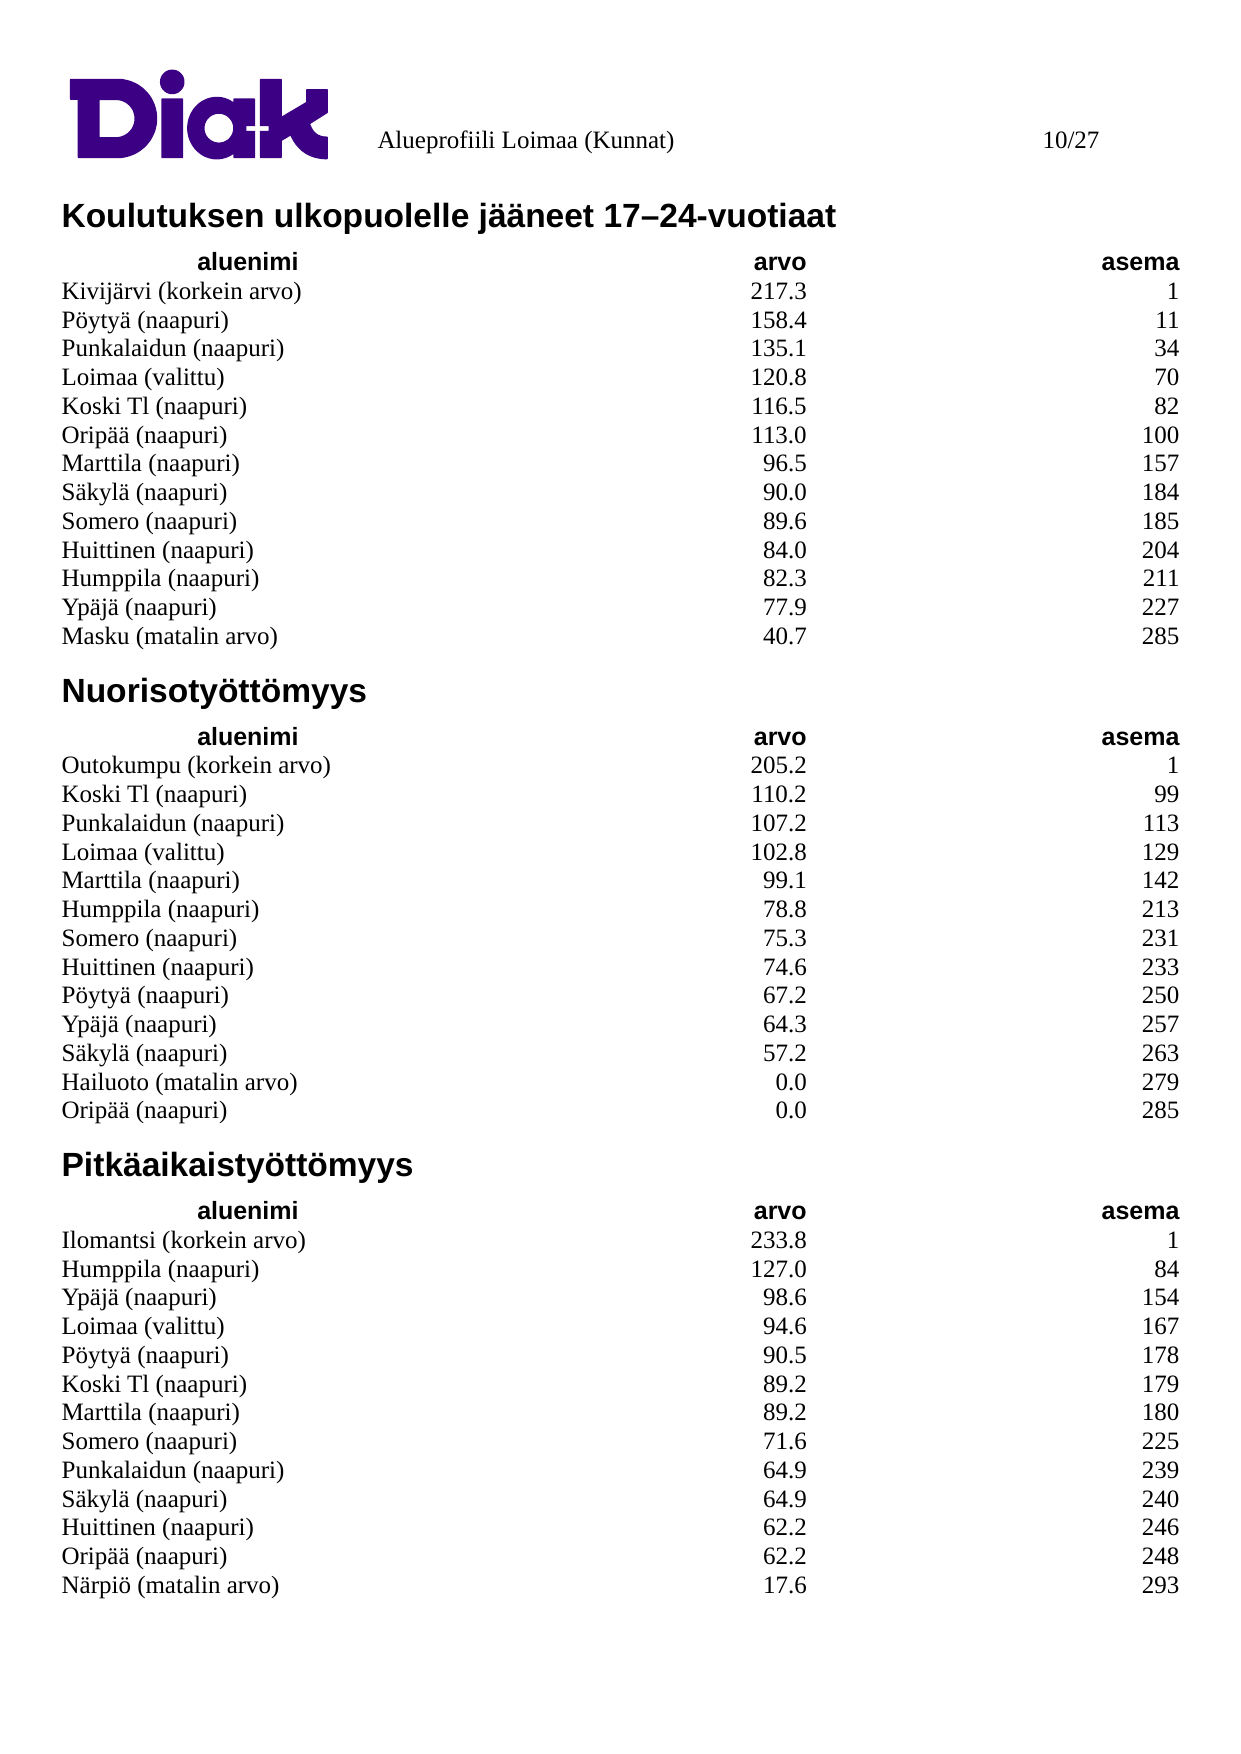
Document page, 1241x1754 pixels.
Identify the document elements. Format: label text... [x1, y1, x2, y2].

table_cell Marttila (naapuri) [61, 1398, 434, 1426]
table_cell 34 [806, 334, 1179, 362]
table_cell Somero (naapuri) [61, 1426, 434, 1455]
table_cell Marttila (naapuri) [61, 866, 434, 894]
table_cell 100 [806, 420, 1179, 448]
table_cell 246 [806, 1513, 1179, 1541]
table_cell 62.2 [434, 1541, 806, 1570]
table_cell 154 [806, 1283, 1179, 1311]
table_cell 64.9 [434, 1455, 806, 1484]
table_cell 90.5 [434, 1340, 806, 1369]
table_cell 84.0 [434, 535, 806, 563]
table_cell 185 [806, 506, 1179, 535]
table_cell 70 [806, 362, 1179, 391]
table_cell 102.8 [434, 837, 806, 866]
table_cell 180 [806, 1398, 1179, 1426]
table_cell 120.8 [434, 362, 806, 391]
table_cell 142 [806, 866, 1179, 894]
table_cell 225 [806, 1426, 1179, 1455]
table_cell Punkalaidun (naapuri) [61, 808, 434, 837]
table_cell Masku (matalin arvo) [61, 621, 434, 650]
table_header aluenimi [61, 247, 434, 276]
table_cell 78.8 [434, 894, 806, 923]
table_cell Närpiö (matalin arvo) [61, 1570, 434, 1599]
table_cell 217.3 [434, 276, 806, 305]
table_cell 84 [806, 1254, 1179, 1282]
table_cell 99 [806, 779, 1179, 808]
table_cell Pöytyä (naapuri) [61, 305, 434, 333]
table_cell 17.6 [434, 1570, 806, 1599]
table_cell 94.6 [434, 1311, 806, 1340]
table_cell 127.0 [434, 1254, 806, 1282]
table_cell Hailuoto (matalin arvo) [61, 1067, 434, 1096]
table_header arvo [434, 247, 806, 276]
table_cell 179 [806, 1369, 1179, 1397]
table_cell 1 [806, 1225, 1179, 1254]
table_cell Kivijärvi (korkein arvo) [61, 276, 434, 305]
table_cell Humppila (naapuri) [61, 894, 434, 923]
table_cell 116.5 [434, 391, 806, 420]
table_cell Pöytyä (naapuri) [61, 1340, 434, 1369]
subtitle Pitkäaikaistyöttömyys [61, 1145, 1179, 1184]
table_cell Oripää (naapuri) [61, 1541, 434, 1570]
table_cell Oripää (naapuri) [61, 420, 434, 448]
table_cell 0.0 [434, 1067, 806, 1096]
table_cell Pöytyä (naapuri) [61, 981, 434, 1009]
table_cell 1 [806, 751, 1179, 779]
table_cell 231 [806, 923, 1179, 952]
table_cell Huittinen (naapuri) [61, 535, 434, 563]
table_cell Humppila (naapuri) [61, 564, 434, 592]
table_cell Somero (naapuri) [61, 506, 434, 535]
table_cell Huittinen (naapuri) [61, 1513, 434, 1541]
table_cell Outokumpu (korkein arvo) [61, 751, 434, 779]
subtitle Koulutuksen ulkopuolelle jääneet 17–24-vuotiaat [61, 196, 1179, 235]
table_cell 89.2 [434, 1369, 806, 1397]
table_cell Huittinen (naapuri) [61, 952, 434, 981]
table_cell 67.2 [434, 981, 806, 1009]
table_cell 82.3 [434, 564, 806, 592]
table_header asema [806, 1196, 1179, 1225]
table_cell 184 [806, 477, 1179, 506]
table_cell 205.2 [434, 751, 806, 779]
table_cell Oripää (naapuri) [61, 1096, 434, 1124]
table_cell 74.6 [434, 952, 806, 981]
table_cell Koski Tl (naapuri) [61, 779, 434, 808]
table_cell 227 [806, 592, 1179, 621]
table_cell Punkalaidun (naapuri) [61, 334, 434, 362]
table_cell Ypäjä (naapuri) [61, 1009, 434, 1038]
table_cell 98.6 [434, 1283, 806, 1311]
table_cell 62.2 [434, 1513, 806, 1541]
table_header asema [806, 247, 1179, 276]
table_header arvo [434, 1196, 806, 1225]
table_cell 213 [806, 894, 1179, 923]
table_cell Säkylä (naapuri) [61, 1038, 434, 1067]
table_cell 40.7 [434, 621, 806, 650]
table_cell 110.2 [434, 779, 806, 808]
table_cell 75.3 [434, 923, 806, 952]
table_cell 1 [806, 276, 1179, 305]
table_cell 11 [806, 305, 1179, 333]
table_cell 293 [806, 1570, 1179, 1599]
subtitle Nuorisotyöttömyys [61, 671, 1179, 709]
table_cell 248 [806, 1541, 1179, 1570]
table_header aluenimi [61, 722, 434, 751]
table_cell 157 [806, 449, 1179, 477]
table_cell 285 [806, 1096, 1179, 1124]
table_cell 158.4 [434, 305, 806, 333]
table_cell 77.9 [434, 592, 806, 621]
table_cell Loimaa (valittu) [61, 837, 434, 866]
table_cell Ypäjä (naapuri) [61, 1283, 434, 1311]
table_cell Ilomantsi (korkein arvo) [61, 1225, 434, 1254]
table_cell 64.9 [434, 1484, 806, 1512]
table_cell 107.2 [434, 808, 806, 837]
table_cell Loimaa (valittu) [61, 362, 434, 391]
table_cell 113.0 [434, 420, 806, 448]
table_cell 64.3 [434, 1009, 806, 1038]
table_cell 129 [806, 837, 1179, 866]
table_cell 71.6 [434, 1426, 806, 1455]
table_header asema [806, 722, 1179, 751]
table_header arvo [434, 722, 806, 751]
table_cell 135.1 [434, 334, 806, 362]
table_cell 89.6 [434, 506, 806, 535]
table_cell Punkalaidun (naapuri) [61, 1455, 434, 1484]
table_cell 263 [806, 1038, 1179, 1067]
table_cell 82 [806, 391, 1179, 420]
table_cell 257 [806, 1009, 1179, 1038]
table_cell 89.2 [434, 1398, 806, 1426]
table_cell 113 [806, 808, 1179, 837]
table_cell 279 [806, 1067, 1179, 1096]
table_cell 233 [806, 952, 1179, 981]
table_cell Ypäjä (naapuri) [61, 592, 434, 621]
table_cell 240 [806, 1484, 1179, 1512]
table_cell 167 [806, 1311, 1179, 1340]
table_cell 99.1 [434, 866, 806, 894]
table_cell 239 [806, 1455, 1179, 1484]
table_cell Humppila (naapuri) [61, 1254, 434, 1282]
table_cell 204 [806, 535, 1179, 563]
table_cell Koski Tl (naapuri) [61, 1369, 434, 1397]
table_cell 178 [806, 1340, 1179, 1369]
table_header aluenimi [61, 1196, 434, 1225]
table_cell 250 [806, 981, 1179, 1009]
table_cell Somero (naapuri) [61, 923, 434, 952]
table_cell Säkylä (naapuri) [61, 1484, 434, 1512]
table_cell Loimaa (valittu) [61, 1311, 434, 1340]
table_cell 96.5 [434, 449, 806, 477]
table_cell Säkylä (naapuri) [61, 477, 434, 506]
table_cell 90.0 [434, 477, 806, 506]
table_cell Koski Tl (naapuri) [61, 391, 434, 420]
table_cell 0.0 [434, 1096, 806, 1124]
table_cell 233.8 [434, 1225, 806, 1254]
table_cell 285 [806, 621, 1179, 650]
table_cell 57.2 [434, 1038, 806, 1067]
table_cell Marttila (naapuri) [61, 449, 434, 477]
table_cell 211 [806, 564, 1179, 592]
